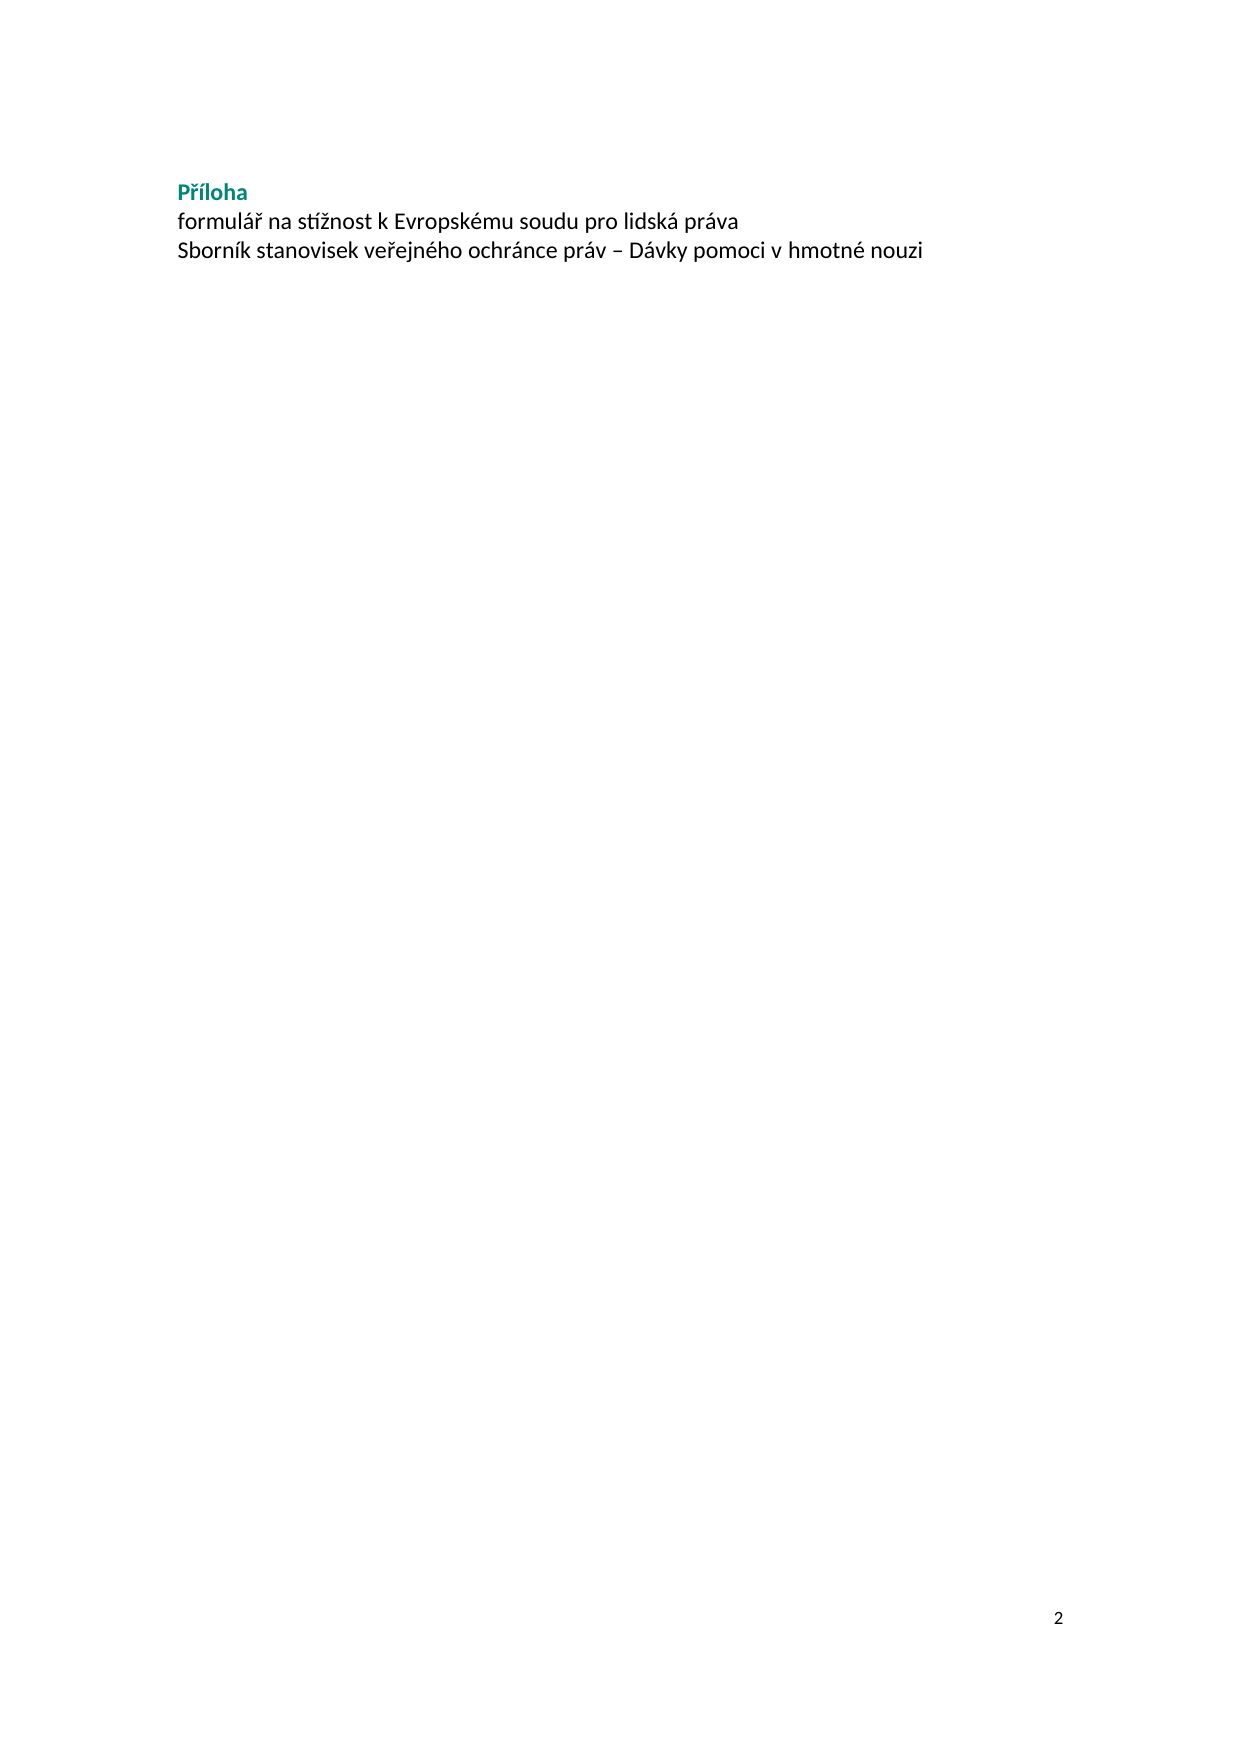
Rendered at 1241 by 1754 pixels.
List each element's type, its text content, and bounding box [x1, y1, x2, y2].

text Příloha [177, 177, 1063, 206]
text formulář na stížnost k Evropskému soudu pro lidská práva [177, 206, 1063, 236]
text Sborník stanovisek veřejného ochránce práv – Dávky pomoci v hmotné nouzi [177, 236, 1063, 265]
